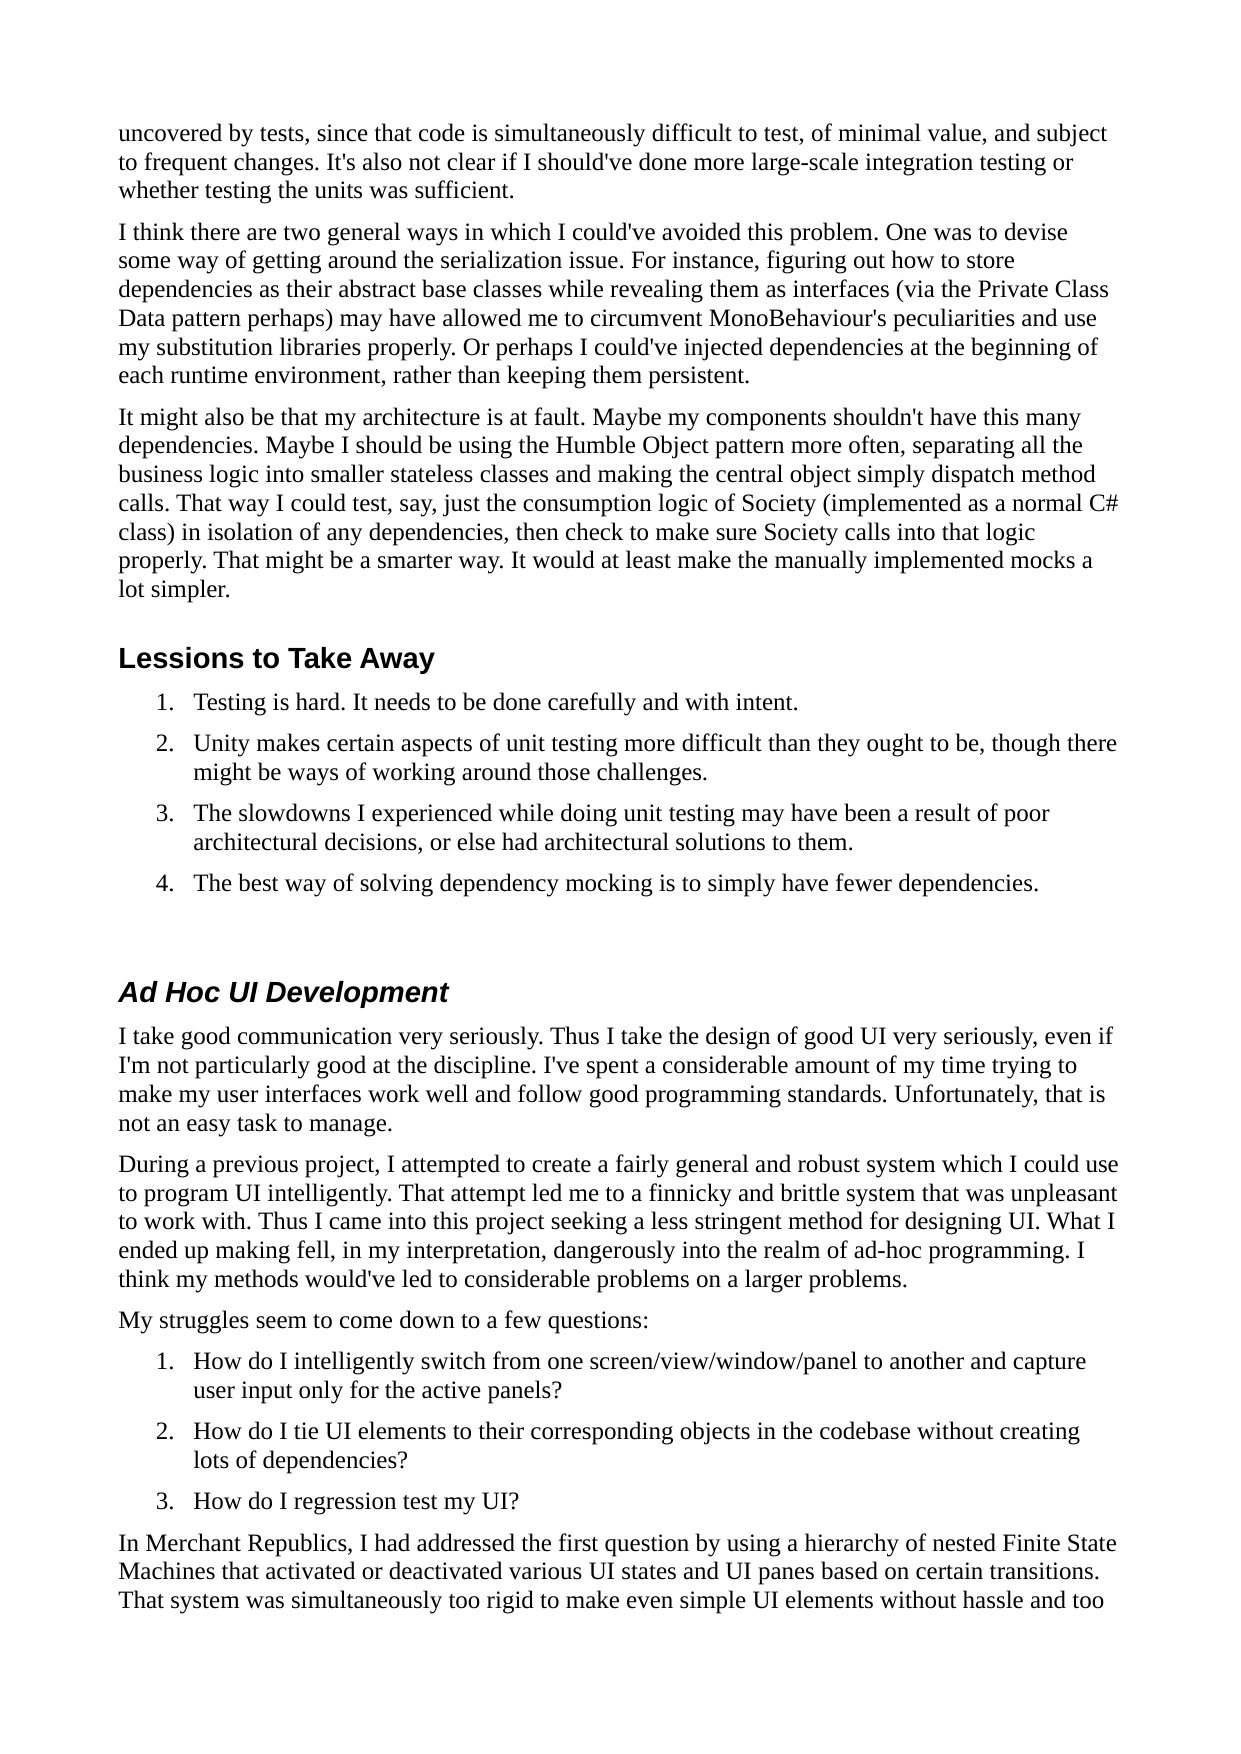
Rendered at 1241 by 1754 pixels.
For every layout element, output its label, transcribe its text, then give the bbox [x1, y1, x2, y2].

list How do I regression test my UI? [156, 1486, 1122, 1515]
text In Merchant Republics, I had addressed the first question by using a hierarchy of nested Finite State Machines that activated or deactivated various UI states and UI panes based on certain transitions. That system was simultaneously too rigid to make even simple UI elements without hassle and too [118, 1528, 1122, 1614]
text My struggles seem to come down to a few questions: [118, 1305, 1122, 1334]
text During a previous project, I attempted to create a fairly general and robust system which I could use to program UI intelligently. That attempt led me to a finnicky and brittle system that was unpleasant to work with. Thus I came into this project seeking a less stringent method for designing UI. What I ended up making fell, in my interpretation, dangerously into the realm of ad-hoc programming. I think my methods would've led to considerable problems on a larger problems. [118, 1149, 1122, 1293]
text It might also be that my architecture is at fault. Maybe my components shouldn't have this many dependencies. Maybe I should be using the Humble Object pattern more often, separating all the business logic into smaller stateless classes and making the central object simply dispatch method calls. That way I could test, say, just the consumption logic of Society (implemented as a normal C# class) in isolation of any dependencies, then check to make sure Society calls into that logic properly. That might be a smarter way. It would at least make the manually implemented mocks a lot simpler. [118, 402, 1122, 603]
subtitle Lessions to Take Away [118, 641, 1122, 674]
list How do I intelligently switch from one screen/view/window/panel to another and capture user input only for the active panels? [156, 1346, 1122, 1404]
list How do I tie UI elements to their corresponding objects in the codebase without creating lots of dependencies? [156, 1416, 1122, 1474]
text I take good communication very seriously. Thus I take the design of good UI very seriously, even if I'm not particularly good at the discipline. I've spent a considerable amount of my time trying to make my user interfaces work well and follow good programming standards. Unfortunately, that is not an easy task to manage. [118, 1021, 1122, 1136]
list Testing is hard. It needs to be done carefully and with intent. [156, 687, 1122, 715]
list The best way of solving dependency mocking is to simply have fewer dependencies. [156, 868, 1122, 897]
list The slowdowns I experienced while doing unit testing may have been a result of poor architectural decisions, or else had architectural solutions to them. [156, 798, 1122, 855]
list Unity makes certain aspects of unit testing more difficult than they ought to be, though there might be ways of working around those challenges. [156, 728, 1122, 785]
text uncovered by tests, since that code is simultaneously difficult to test, of minimal value, and subject to frequent changes. It's also not clear if I should've done more large-scale integration testing or whether testing the units was sufficient. [118, 118, 1122, 204]
subtitle Ad Hoc UI Development [118, 975, 1122, 1009]
text I think there are two general ways in which I could've avoided this problem. One was to devise some way of getting around the serialization issue. For instance, figuring out how to store dependencies as their abstract base classes while revealing them as interfaces (via the Private Class Data pattern perhaps) may have allowed me to circumvent MonoBehaviour's peculiarities and use my substitution libraries properly. Or perhaps I could've injected dependencies at the beginning of each runtime environment, rather than keeping them persistent. [118, 217, 1122, 389]
